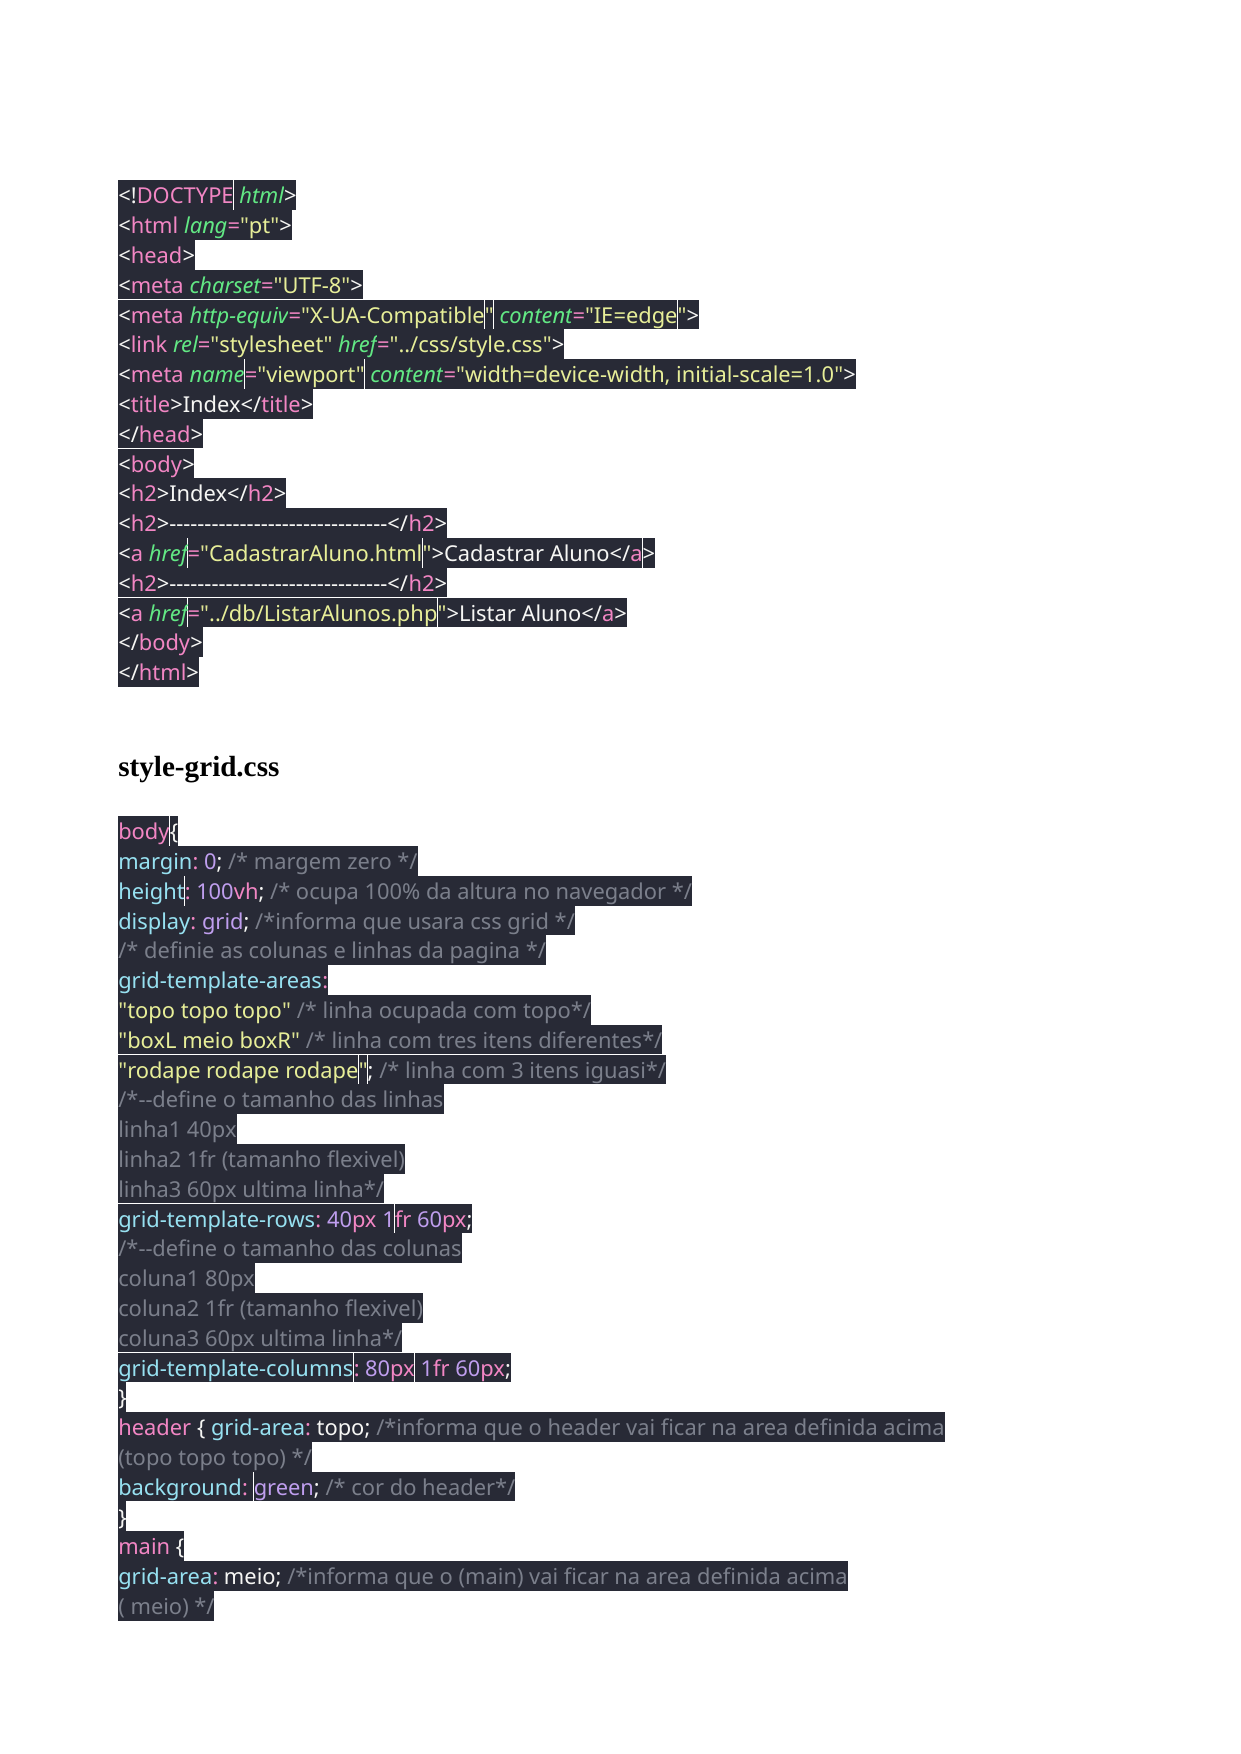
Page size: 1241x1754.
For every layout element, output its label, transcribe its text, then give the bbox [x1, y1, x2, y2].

text <meta http-equiv="X-UA-Compatible" content="IE=edge"> [118, 299, 1122, 329]
text <head> [118, 240, 1122, 270]
text </body> [118, 627, 1122, 657]
text linha2 1fr (tamanho flexivel) [118, 1144, 1122, 1174]
text <body> [118, 448, 1122, 478]
text display: grid; /*informa que usara css grid */ [118, 906, 1122, 935]
text grid-template-columns: 80px 1fr 60px; [118, 1352, 1122, 1382]
text <meta charset="UTF-8"> [118, 270, 1122, 299]
text <meta name="viewport" content="width=device-width, initial-scale=1.0"> [118, 359, 1122, 389]
text ( meio) */ [118, 1591, 1122, 1621]
text grid-area: meio; /*informa que o (main) vai ficar na area definida acima [118, 1561, 1122, 1591]
text linha1 40px [118, 1114, 1122, 1144]
text header { grid-area: topo; /*informa que o header vai ficar na area definida acima [118, 1412, 1122, 1442]
text <title>Index</title> [118, 389, 1122, 419]
text /* definie as colunas e linhas da pagina */ [118, 935, 1122, 965]
text coluna1 80px [118, 1263, 1122, 1293]
text grid-template-rows: 40px 1fr 60px; [118, 1203, 1122, 1233]
text height: 100vh; /* ocupa 100% da altura no navegador */ [118, 876, 1122, 906]
text /*--define o tamanho das linhas [118, 1084, 1122, 1114]
text <a href="../db/ListarAlunos.php">Listar Aluno</a> [118, 597, 1122, 627]
text margin: 0; /* margem zero */ [118, 846, 1122, 876]
text <h2>-------------------------------</h2> [118, 568, 1122, 597]
text main { [118, 1531, 1122, 1561]
text "topo topo topo" /* linha ocupada com topo*/ [118, 995, 1122, 1025]
text </html> [118, 657, 1122, 687]
text style-grid.css [118, 749, 1122, 783]
text "boxL meio boxR" /* linha com tres itens diferentes*/ [118, 1025, 1122, 1054]
text background: green; /* cor do header*/ [118, 1472, 1122, 1501]
text <h2>-------------------------------</h2> [118, 508, 1122, 538]
text <html lang="pt"> [118, 210, 1122, 240]
text <!DOCTYPE html> [118, 180, 1122, 210]
text (topo topo topo) */ [118, 1442, 1122, 1472]
text <link rel="stylesheet" href="../css/style.css"> [118, 329, 1122, 359]
text } [118, 1501, 1122, 1531]
text coluna2 1fr (tamanho flexivel) [118, 1293, 1122, 1323]
text grid-template-areas: [118, 965, 1122, 995]
text /*--define o tamanho das colunas [118, 1233, 1122, 1263]
text coluna3 60px ultima linha*/ [118, 1323, 1122, 1352]
text body{ [118, 816, 1122, 846]
text } [118, 1382, 1122, 1412]
text "rodape rodape rodape"; /* linha com 3 itens iguasi*/ [118, 1054, 1122, 1084]
text <h2>Index</h2> [118, 478, 1122, 508]
text </head> [118, 419, 1122, 448]
text <a href="CadastrarAluno.html">Cadastrar Aluno</a> [118, 538, 1122, 568]
text linha3 60px ultima linha*/ [118, 1174, 1122, 1203]
